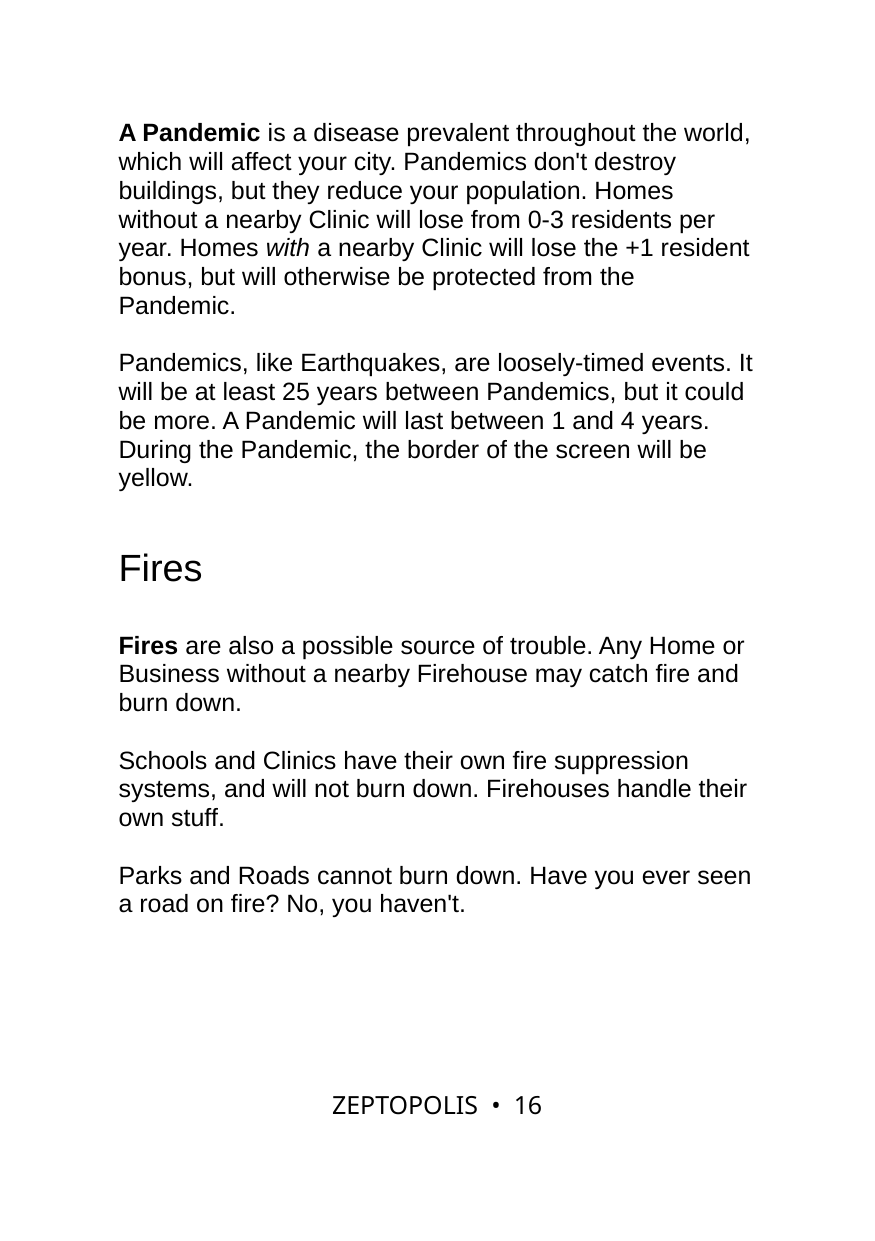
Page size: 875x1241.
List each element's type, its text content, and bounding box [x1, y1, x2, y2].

text Schools and Clinics have their own fire suppression systems, and will not burn down. Firehouses handle their own stuff. [118, 746, 756, 832]
text Fires are also a possible source of trouble. Any Home or Business without a nearby Firehouse may catch fire and burn down. [118, 631, 756, 717]
text Pandemics, like Earthquakes, are loosely-timed events. It will be at least 25 years between Pandemics, but it could be more. A Pandemic will last between 1 and 4 years. During the Pandemic, the border of the screen will be yellow. [118, 348, 756, 492]
text Parks and Roads cannot burn down. Have you ever seen a road on fire? No, you haven't. [118, 861, 756, 918]
subtitle Fires [118, 546, 756, 589]
text A Pandemic is a disease prevalent throughout the world, which will affect your city. Pandemics don't destroy buildings, but they reduce your population. Homes without a nearby Clinic will lose from 0-3 residents per year. Homes with a nearby Clinic will lose the +1 resident bonus, but will otherwise be protected from the Pandemic. [118, 118, 756, 319]
